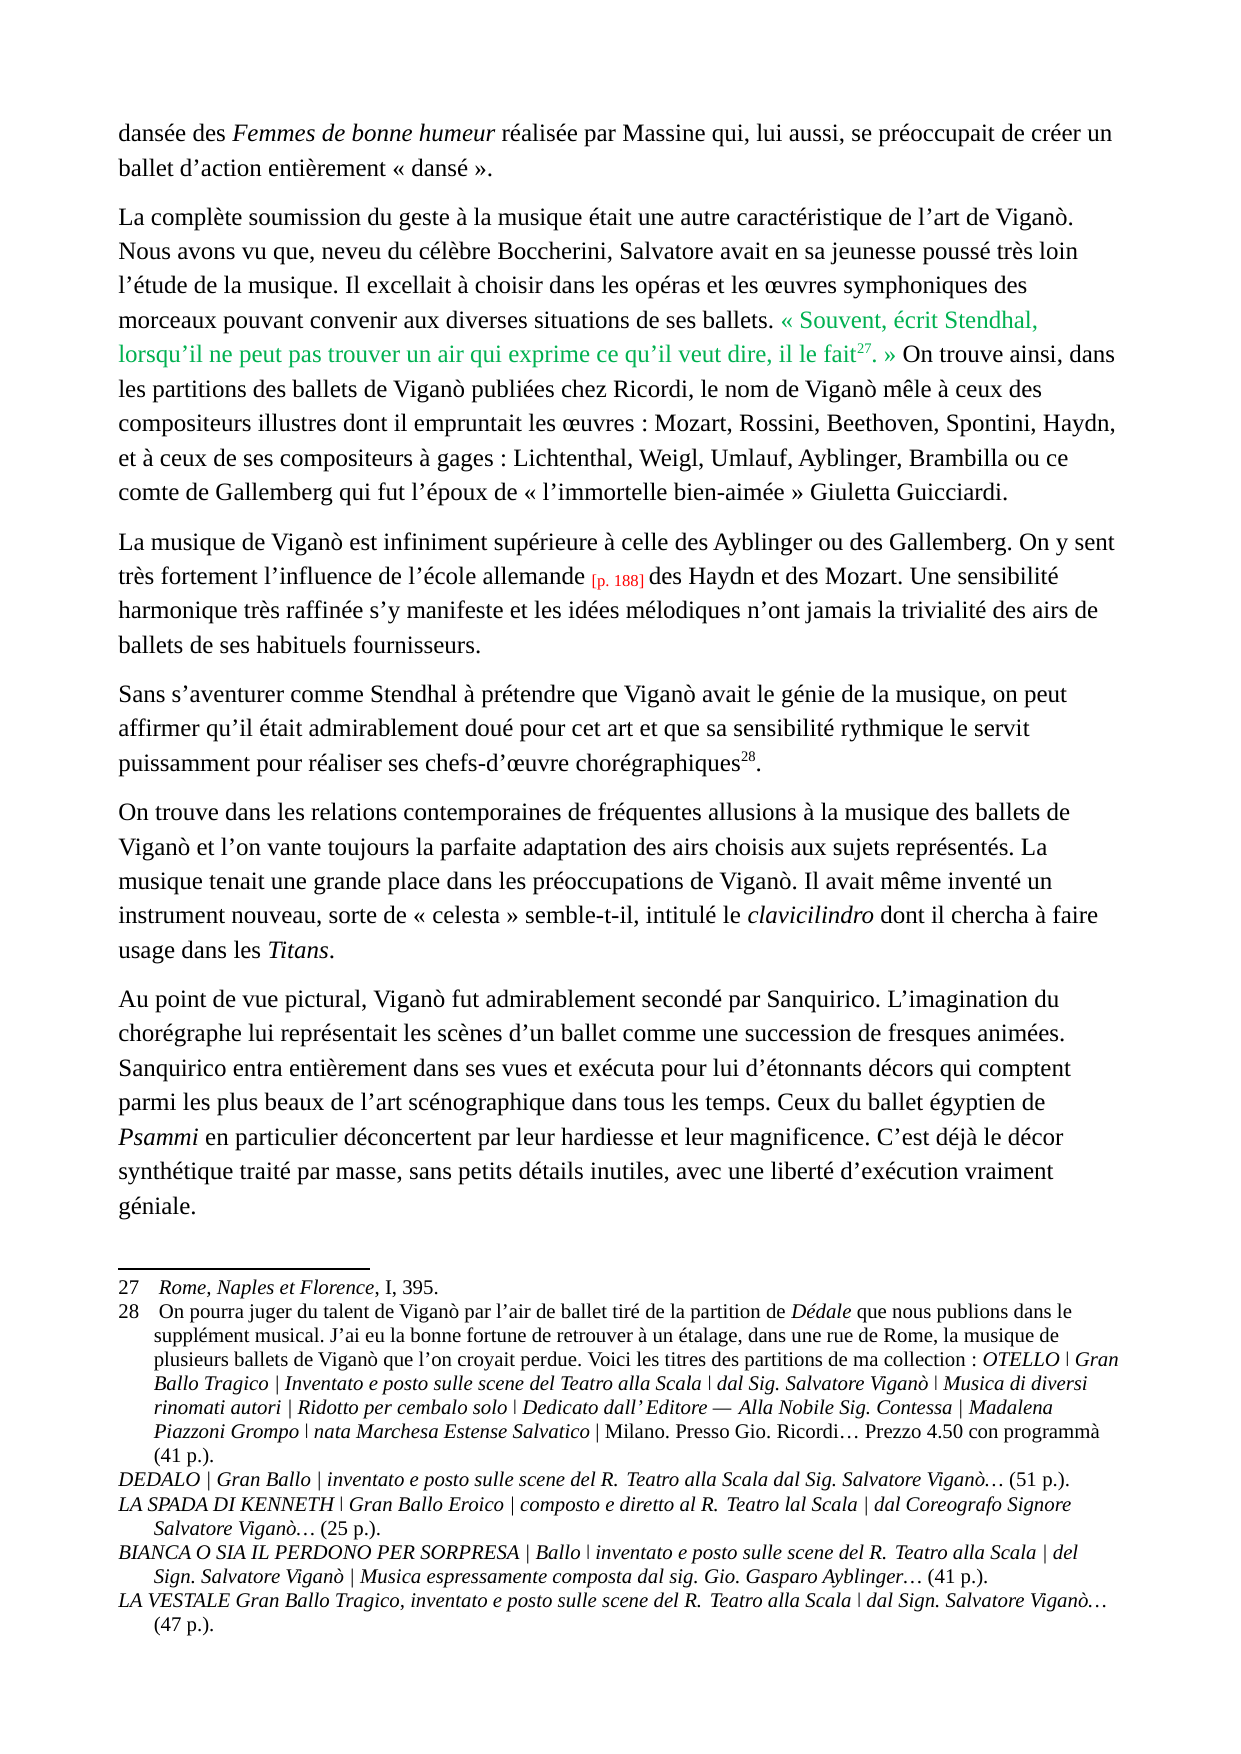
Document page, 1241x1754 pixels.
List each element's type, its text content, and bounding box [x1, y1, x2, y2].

text La musique de Viganò est infiniment supérieure à celle des Ayblinger ou des Gallemberg. On y sent très fortement l’influence de l’école allemande [p. 188] des Haydn et des Mozart. Une sensibilité harmonique très raffinée s’y manifeste et les idées mélodiques n’ont jamais la trivialité des airs de ballets de ses habituels fournisseurs. [118, 527, 1122, 659]
text On pourra juger du talent de Viganò par l’air de ballet tiré de la partition de Dédale que nous publions dans le supplément musical. J’ai eu la bonne fortune de retrouver à un étalage, dans une rue de Rome, la musique de plusieurs ballets de Viganò que l’on croyait perdue. Voici les titres des partitions de ma collection : OTELLO ǀ Gran Ballo Tragico | Inventato e posto sulle scene del Teatro alla Scala ǀ dal Sig. Salvatore Viganò ǀ Musica di diversi rinomati autori | Ridotto per cembalo solo ǀ Dedicato dall’ Editore — Alla Nobile Sig. Contessa | Madalena Piazzoni Grompo ǀ nata Marchesa Estense Salvatico | Milano. Presso Gio. Ricordi… Prezzo 4.50 con programmà (41 p.). [118, 1299, 1122, 1467]
text LA SPADA DI KENNETH ǀ Gran Ballo Eroico | composto e diretto al R. Teatro lal Scala | dal Coreografo Signore Salvatore Viganò… (25 p.). [118, 1491, 1122, 1539]
text On trouve dans les relations contemporaines de fréquentes allusions à la musique des ballets de Viganò et l’on vante toujours la parfaite adaptation des airs choisis aux sujets représentés. La musique tenait une grande place dans les préoccupations de Viganò. Il avait même inventé un instrument nouveau, sorte de « celesta » semble-t-il, intitulé le clavicilindro dont il chercha à faire usage dans les Titans. [118, 797, 1122, 964]
text LA VESTALE Gran Ballo Tragico, inventato e posto sulle scene del R. Teatro alla Scala ǀ dal Sign. Salvatore Viganò… (47 p.). [118, 1588, 1122, 1636]
text Au point de vue pictural, Viganò fut admirablement secondé par Sanquirico. L’imagination du chorégraphe lui représentait les scènes d’un ballet comme une succession de fresques animées. Sanquirico entra entièrement dans ses vues et exécuta pour lui d’étonnants décors qui comptent parmi les plus beaux de l’art scénographique dans tous les temps. Ceux du ballet égyptien de Psammi en particulier déconcertent par leur hardiesse et leur magnificence. C’est déjà le décor synthétique traité par masse, sans petits détails inutiles, avec une liberté d’exécution vraiment géniale. [118, 984, 1122, 1220]
text La complète soumission du geste à la musique était une autre caractéristique de l’art de Viganò. Nous avons vu que, neveu du célèbre Boccherini, Salvatore avait en sa jeunesse poussé très loin l’étude de la musique. Il excellait à choisir dans les opéras et les œuvres symphoniques des morceaux pouvant convenir aux diverses situations de ses ballets. « Souvent, écrit Stendhal, lorsqu’il ne peut pas trouver un air qui exprime ce qu’il veut dire, il le fait. » On trouve ainsi, dans les partitions des ballets de Viganò publiées chez Ricordi, le nom de Viganò mêle à ceux des compositeurs illustres dont il empruntait les œuvres : Mozart, Rossini, Beethoven, Spontini, Haydn, et à ceux de ses compositeurs à gages : Lichtenthal, Weigl, Umlauf, Ayblinger, Brambilla ou ce comte de Gallemberg qui fut l’époux de « l’immortelle bien-aimée » Giuletta Guicciardi. [118, 202, 1122, 506]
text BIANCA O SIA IL PERDONO PER SORPRESA | Ballo ǀ inventato e posto sulle scene del R. Teatro alla Scala | del Sign. Salvatore Viganò | Musica espressamente composta dal sig. Gio. Gasparo Ayblinger… (41 p.). [118, 1539, 1122, 1588]
text Rome, Naples et Florence, I, 395. [118, 1275, 1122, 1299]
text DEDALO | Gran Ballo | inventato e posto sulle scene del R. Teatro alla Scala dal Sig. Salvatore Viganò… (51 p.). [118, 1467, 1122, 1491]
text Sans s’aventurer comme Stendhal à prétendre que Viganò avait le génie de la musique, on peut affirmer qu’il était admirablement doué pour cet art et que sa sensibilité rythmique le servit puissamment pour réaliser ses chefs-d’œuvre chorégraphiques. [118, 679, 1122, 777]
text dansée des Femmes de bonne humeur réalisée par Massine qui, lui aussi, se préoccupait de créer un ballet d’action entièrement « dansé ». [118, 118, 1122, 181]
